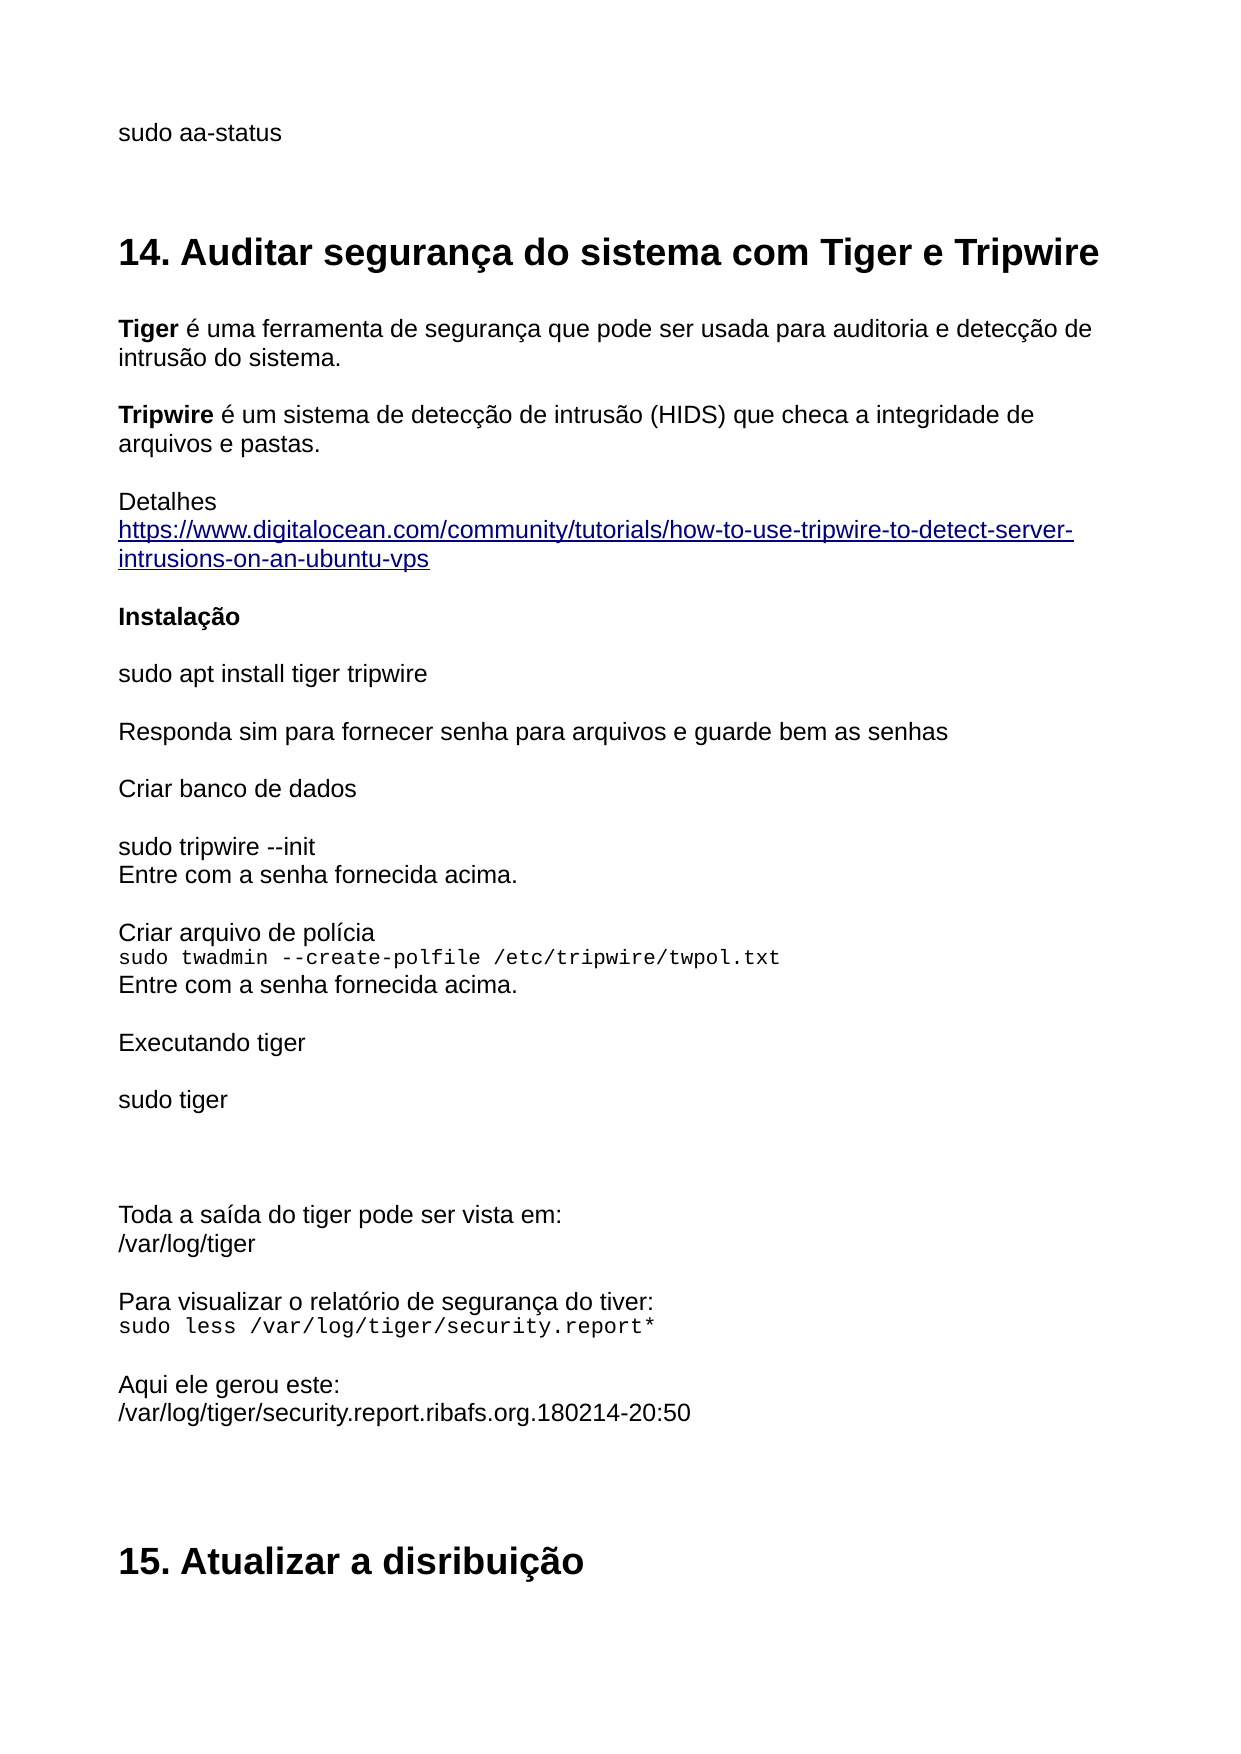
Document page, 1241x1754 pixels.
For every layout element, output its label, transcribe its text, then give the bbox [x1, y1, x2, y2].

text Aqui ele gerou este: [118, 1370, 1122, 1398]
text /var/log/tiger/security.report.ribafs.org.180214-20:50 [118, 1398, 1122, 1427]
text Criar arquivo de polícia [118, 918, 1122, 947]
subtitle 14. Auditar segurança do sistema com Tiger e Tripwire [118, 229, 1122, 273]
text Instalação [118, 602, 1122, 631]
text Toda a saída do tiger pode ser vista em: [118, 1200, 1122, 1229]
text sudo apt install tiger tripwire [118, 659, 1122, 688]
text sudo twadmin --create-polfile /etc/tripwire/twpol.txt [118, 947, 1122, 970]
text sudo less /var/log/tiger/security.report* [118, 1315, 1122, 1340]
text /var/log/tiger [118, 1229, 1122, 1258]
text Entre com a senha fornecida acima. [118, 861, 1122, 889]
text Para visualizar o relatório de segurança do tiver: [118, 1287, 1122, 1315]
text sudo tiger [118, 1085, 1122, 1114]
subtitle 15. Atualizar a disribuição [118, 1538, 1122, 1582]
text sudo tripwire --init [118, 832, 1122, 861]
text Tripwire é um sistema de detecção de intrusão (HIDS) que checa a integridade de arquivos e pastas. [118, 401, 1122, 458]
text Criar banco de dados [118, 774, 1122, 803]
text Tiger é uma ferramenta de segurança que pode ser usada para auditoria e detecção de intrusão do sistema. [118, 314, 1122, 372]
text https://www.digitalocean.com/community/tutorials/how-to-use-tripwire-to-detect-server-intrusions-on-an-ubuntu-vps [118, 516, 1122, 573]
text Entre com a senha fornecida acima. [118, 970, 1122, 999]
text sudo aa-status [118, 118, 1122, 147]
text Executando tiger [118, 1028, 1122, 1057]
text Responda sim para fornecer senha para arquivos e guarde bem as senhas [118, 717, 1122, 746]
text Detalhes [118, 487, 1122, 516]
